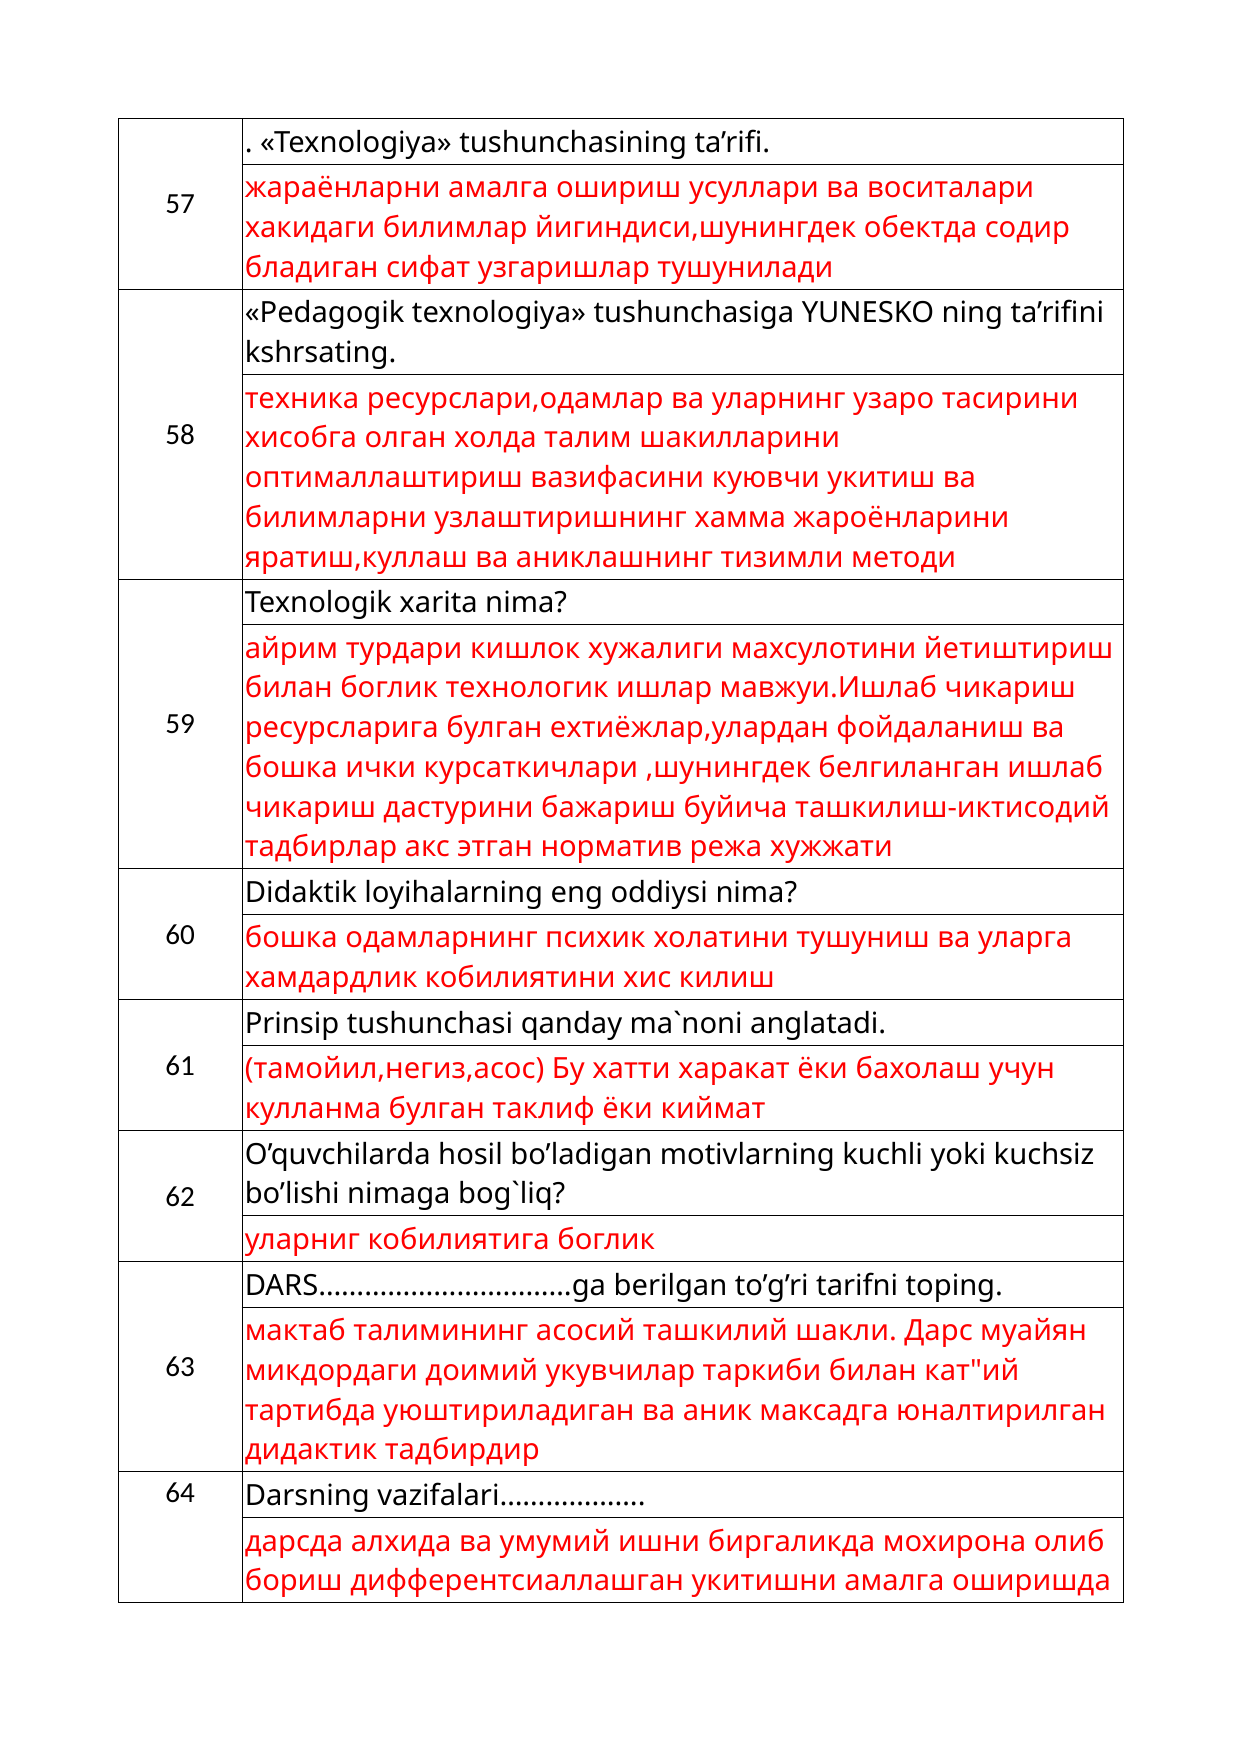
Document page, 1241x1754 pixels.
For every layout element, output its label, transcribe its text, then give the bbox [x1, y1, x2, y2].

table_cell Texnologik xarita nima? [243, 580, 1123, 624]
table_cell мактаб талимининг асосий ташкилий шакли. Дарс муайян микдордаги доимий укувчилар таркиби билан кат"ий тартибда уюштириладиган ва аник максадга юналтирилган дидактик тадбирдир [243, 1308, 1123, 1471]
table_cell DARS……………………………ga berilgan to’g’ri tarifni toping. [243, 1262, 1123, 1307]
table_cell (тамойил,негиз,асос) Бу хатти харакат ёки бахолаш учун кулланма булган таклиф ёки киймат [243, 1046, 1123, 1130]
table_cell техника ресурслари,одамлар ва уларнинг узаро тасирини хисобга олган холда талим шакилларини оптималлаштириш вазифасини куювчи укитиш ва билимларни узлаштиришнинг хамма жароёнларини яратиш,куллаш ва аниклашнинг тизимли методи [243, 375, 1123, 578]
table_cell 61 [119, 1000, 242, 1130]
table_cell уларниг кобилиятига боглик [243, 1216, 1123, 1261]
table_cell «Pedagogik texnologiya» tushunchasiga YUNESKO ning ta’rifini kshrsating. [243, 290, 1123, 374]
table_cell 60 [119, 869, 242, 999]
table_cell Darsning vazifalari………………. [243, 1472, 1123, 1517]
table_cell 59 [119, 580, 242, 868]
table_cell дарсда алхида ва умумий ишни биргаликда мохирона олиб бориш дифферентсиаллашган укитишни амалга оширишда [243, 1518, 1123, 1602]
table_cell айрим турдари кишлок хужалиги махсулотини йетиштириш билан боглик технологик ишлар мавжуи.Ишлаб чикариш ресурсларига булган ехтиёжлар,улардан фойдаланиш ва бошка ички курсаткичлари ,шунингдек белгиланган ишлаб чикариш дастурини бажариш буйича ташкилиш-иктисодий тадбирлар акс этган норматив режа хужжати [243, 625, 1123, 868]
table_cell бошка одамларнинг психик холатини тушуниш ва уларга хамдардлик кобилиятини хис килиш [243, 915, 1123, 999]
table_cell 64 [119, 1472, 242, 1602]
table_cell жараёнларни амалга ошириш усуллари ва воситалари хакидаги билимлар йигиндиси,шунингдек обектда содир бладиган сифат узгаришлар тушунилади [243, 165, 1123, 289]
table_cell Prinsip tushunchasi qanday ma`noni anglatadi. [243, 1000, 1123, 1045]
table_cell 58 [119, 290, 242, 578]
table_cell 63 [119, 1262, 242, 1471]
table_cell 57 [119, 119, 242, 289]
table_cell O’quvchilarda hosil bo’ladigan motivlarning kuchli yoki kuchsiz bo’lishi nimaga bog`liq? [243, 1131, 1123, 1215]
table_cell . «Texnologiya» tushunchasining ta’rifi. [243, 119, 1123, 164]
table_cell 62 [119, 1131, 242, 1261]
table_cell Didaktik loyihalarning eng oddiysi nima? [243, 869, 1123, 914]
